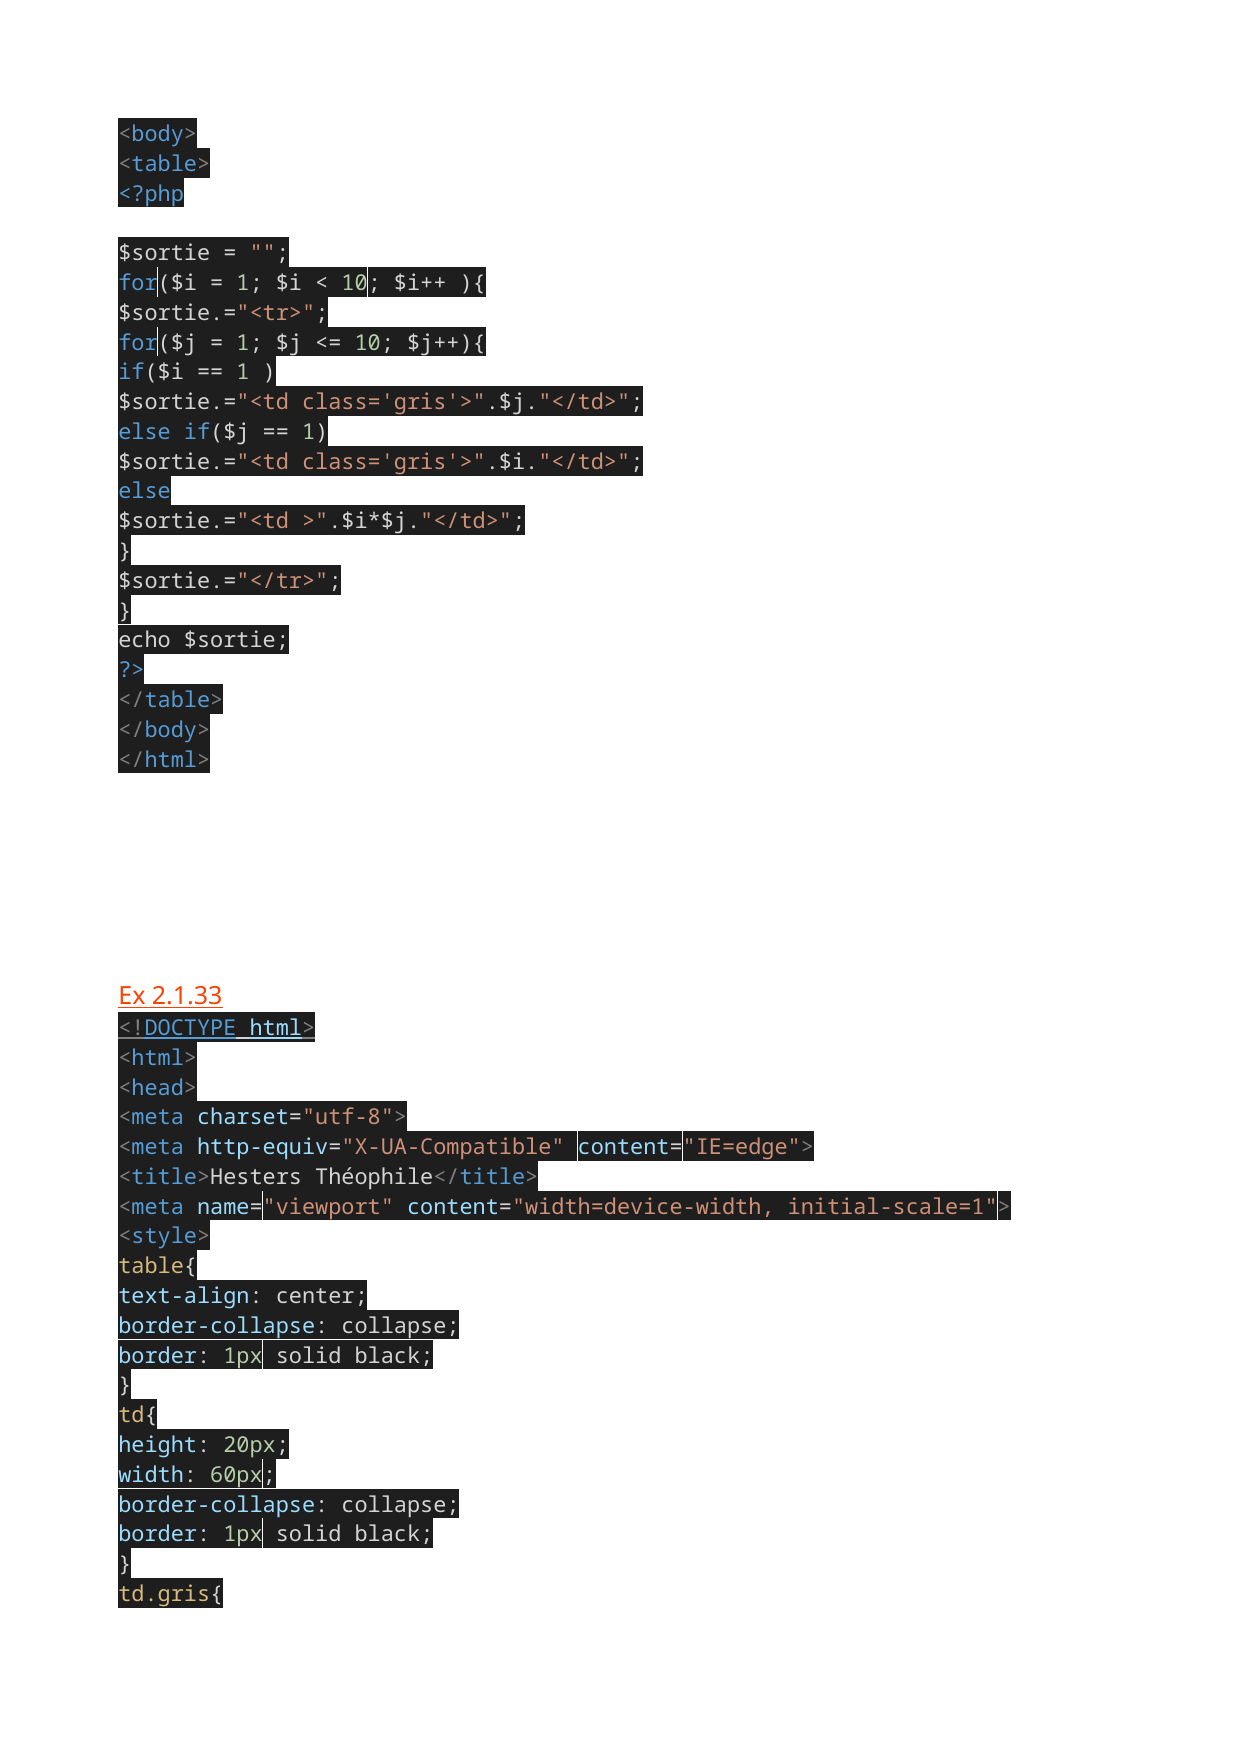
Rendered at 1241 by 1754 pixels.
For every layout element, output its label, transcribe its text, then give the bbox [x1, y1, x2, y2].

text if($i == 1 ) [118, 356, 1122, 386]
text ?> [118, 654, 1122, 684]
text <title>Hesters Théophile</title> [118, 1161, 1122, 1191]
text <style> [118, 1220, 1122, 1250]
text </html> [118, 744, 1122, 773]
text } [118, 535, 1122, 565]
text <meta http-equiv="X-UA-Compatible" content="IE=edge"> [118, 1131, 1122, 1161]
text <?php [118, 178, 1122, 207]
text <table> [118, 148, 1122, 178]
text border: 1px solid black; [118, 1518, 1122, 1548]
text } [118, 1548, 1122, 1578]
text </body> [118, 714, 1122, 744]
text border: 1px solid black; [118, 1339, 1122, 1369]
text $sortie.="<td class='gris'>".$j."</td>"; [118, 386, 1122, 416]
text td.gris{ [118, 1578, 1122, 1608]
text $sortie.="</tr>"; [118, 565, 1122, 595]
text <!DOCTYPE html> [118, 1012, 1122, 1042]
text else if($j == 1) [118, 416, 1122, 446]
text else [118, 476, 1122, 505]
text Ex 2.1.33 [118, 978, 1122, 1012]
text </table> [118, 684, 1122, 714]
text } [118, 595, 1122, 624]
text <body> [118, 118, 1122, 148]
text } [118, 1369, 1122, 1399]
text height: 20px; [118, 1429, 1122, 1459]
text <head> [118, 1071, 1122, 1101]
text $sortie.="<td >".$i*$j."</td>"; [118, 505, 1122, 535]
text width: 60px; [118, 1459, 1122, 1488]
text table{ [118, 1250, 1122, 1280]
text $sortie = ""; [118, 237, 1122, 267]
text for($j = 1; $j <= 10; $j++){ [118, 327, 1122, 356]
text border-collapse: collapse; [118, 1310, 1122, 1339]
text td{ [118, 1399, 1122, 1429]
text text-align: center; [118, 1280, 1122, 1310]
text $sortie.="<tr>"; [118, 297, 1122, 327]
text <html> [118, 1042, 1122, 1071]
text <meta name="viewport" content="width=device-width, initial-scale=1"> [118, 1191, 1122, 1220]
text $sortie.="<td class='gris'>".$i."</td>"; [118, 446, 1122, 476]
text for($i = 1; $i < 10; $i++ ){ [118, 267, 1122, 297]
text <meta charset="utf-8"> [118, 1101, 1122, 1131]
text echo $sortie; [118, 624, 1122, 654]
text border-collapse: collapse; [118, 1488, 1122, 1518]
